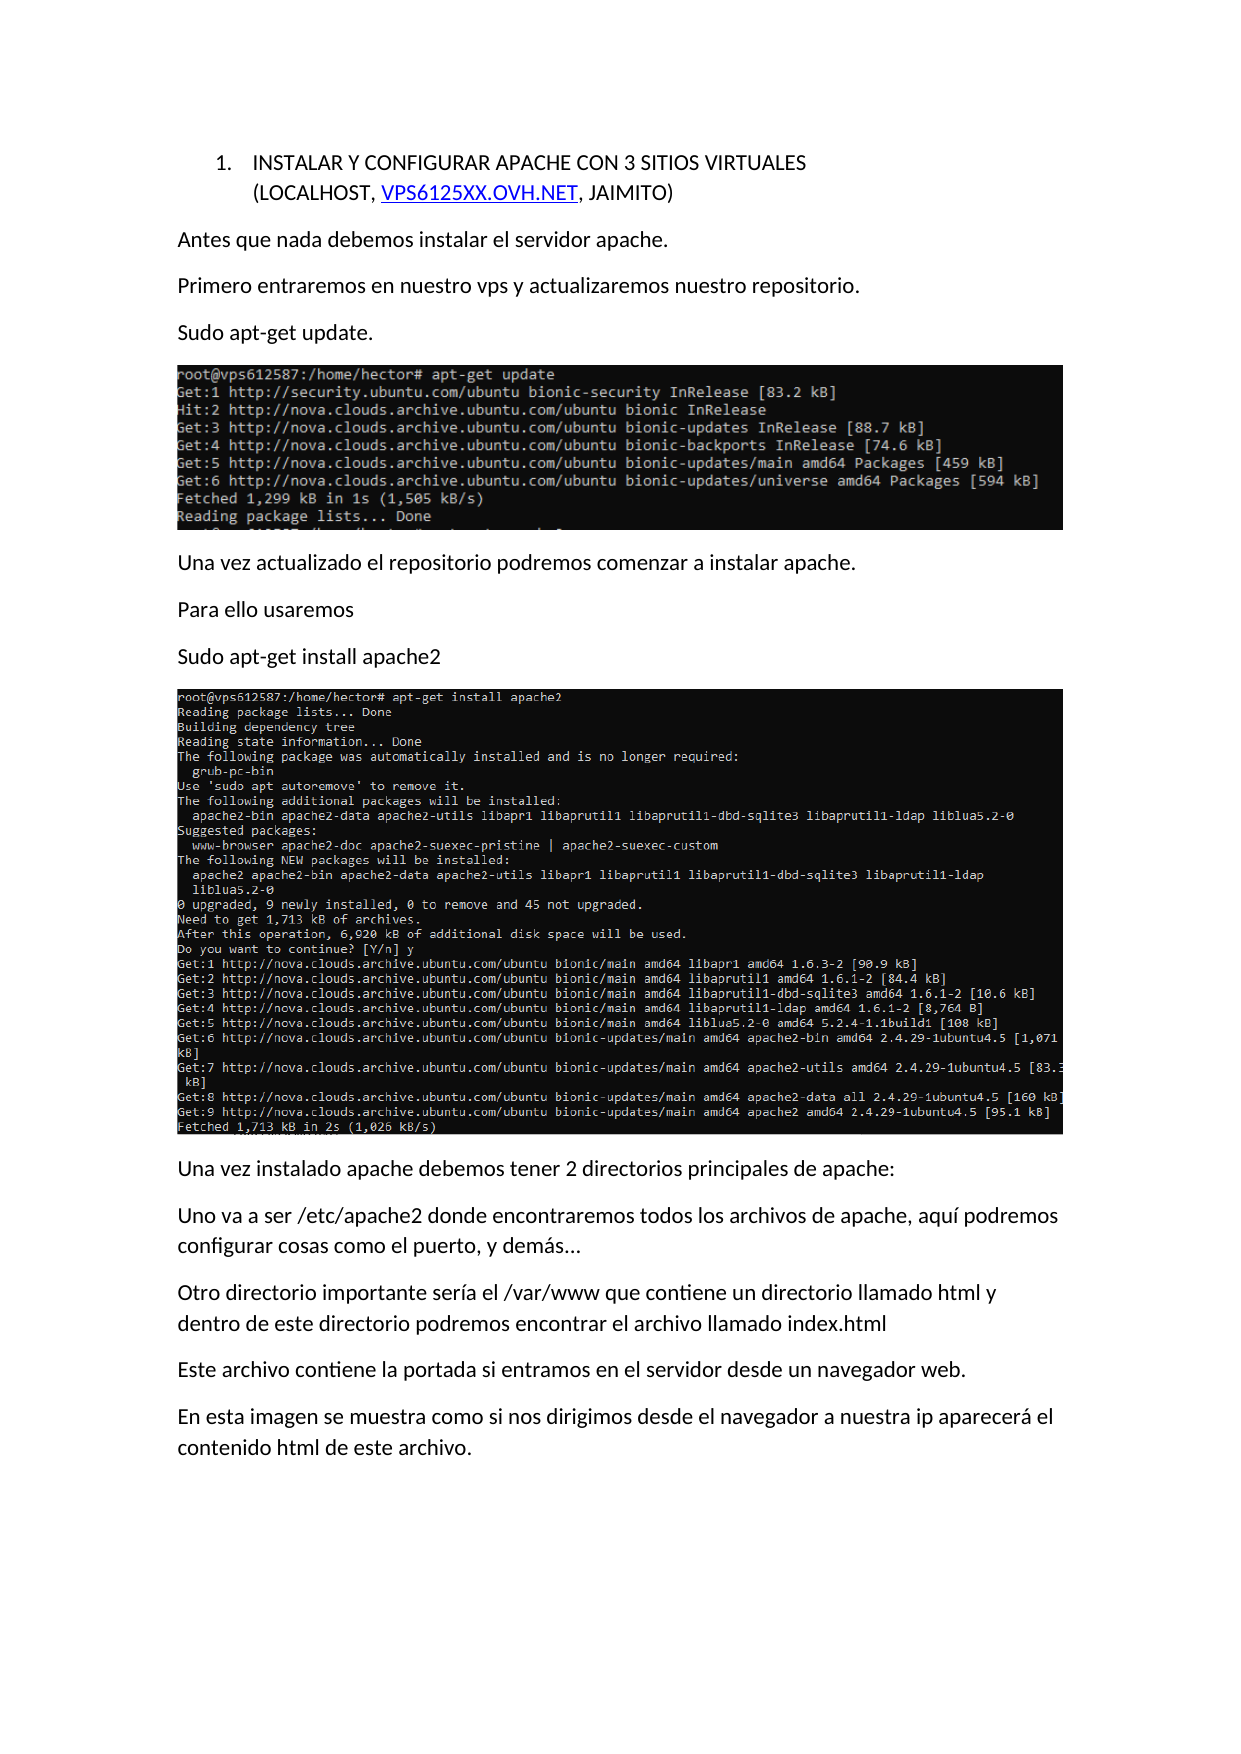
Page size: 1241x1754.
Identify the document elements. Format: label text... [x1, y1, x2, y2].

text En esta imagen se muestra como si nos dirigimos desde el navegador a nuestra ip aparecerá el contenido html de este archivo. [177, 1402, 1063, 1461]
text Una vez actualizado el repositorio podremos comenzar a instalar apache. [177, 548, 1063, 576]
text Una vez instalado apache debemos tener 2 directorios principales de apache: [177, 1154, 1063, 1182]
text Uno va a ser /etc/apache2 donde encontraremos todos los archivos de apache, aquí podremos configurar cosas como el puerto, y demás... [177, 1201, 1063, 1259]
text Este archivo contiene la portada si entramos en el servidor desde un navegador web. [177, 1356, 1063, 1383]
text Otro directorio importante sería el /var/www que contiene un directorio llamado html y dentro de este directorio podremos encontrar el archivo llamado index.html [177, 1278, 1063, 1337]
list INSTALAR Y CONFIGURAR APACHE CON 3 SITIOS VIRTUALES (LOCALHOST, VPS6125XX.OVH.NET, JAIMITO) [215, 148, 1063, 206]
picture [177, 365, 1063, 530]
text Sudo apt-get update. [177, 318, 1063, 346]
text Primero entraremos en nuestro vps y actualizaremos nuestro repositorio. [177, 272, 1063, 299]
text Antes que nada debemos instalar el servidor apache. [177, 225, 1063, 253]
picture [177, 688, 1063, 1135]
text Para ello usaremos [177, 595, 1063, 623]
text Sudo apt-get install apache2 [177, 642, 1063, 670]
